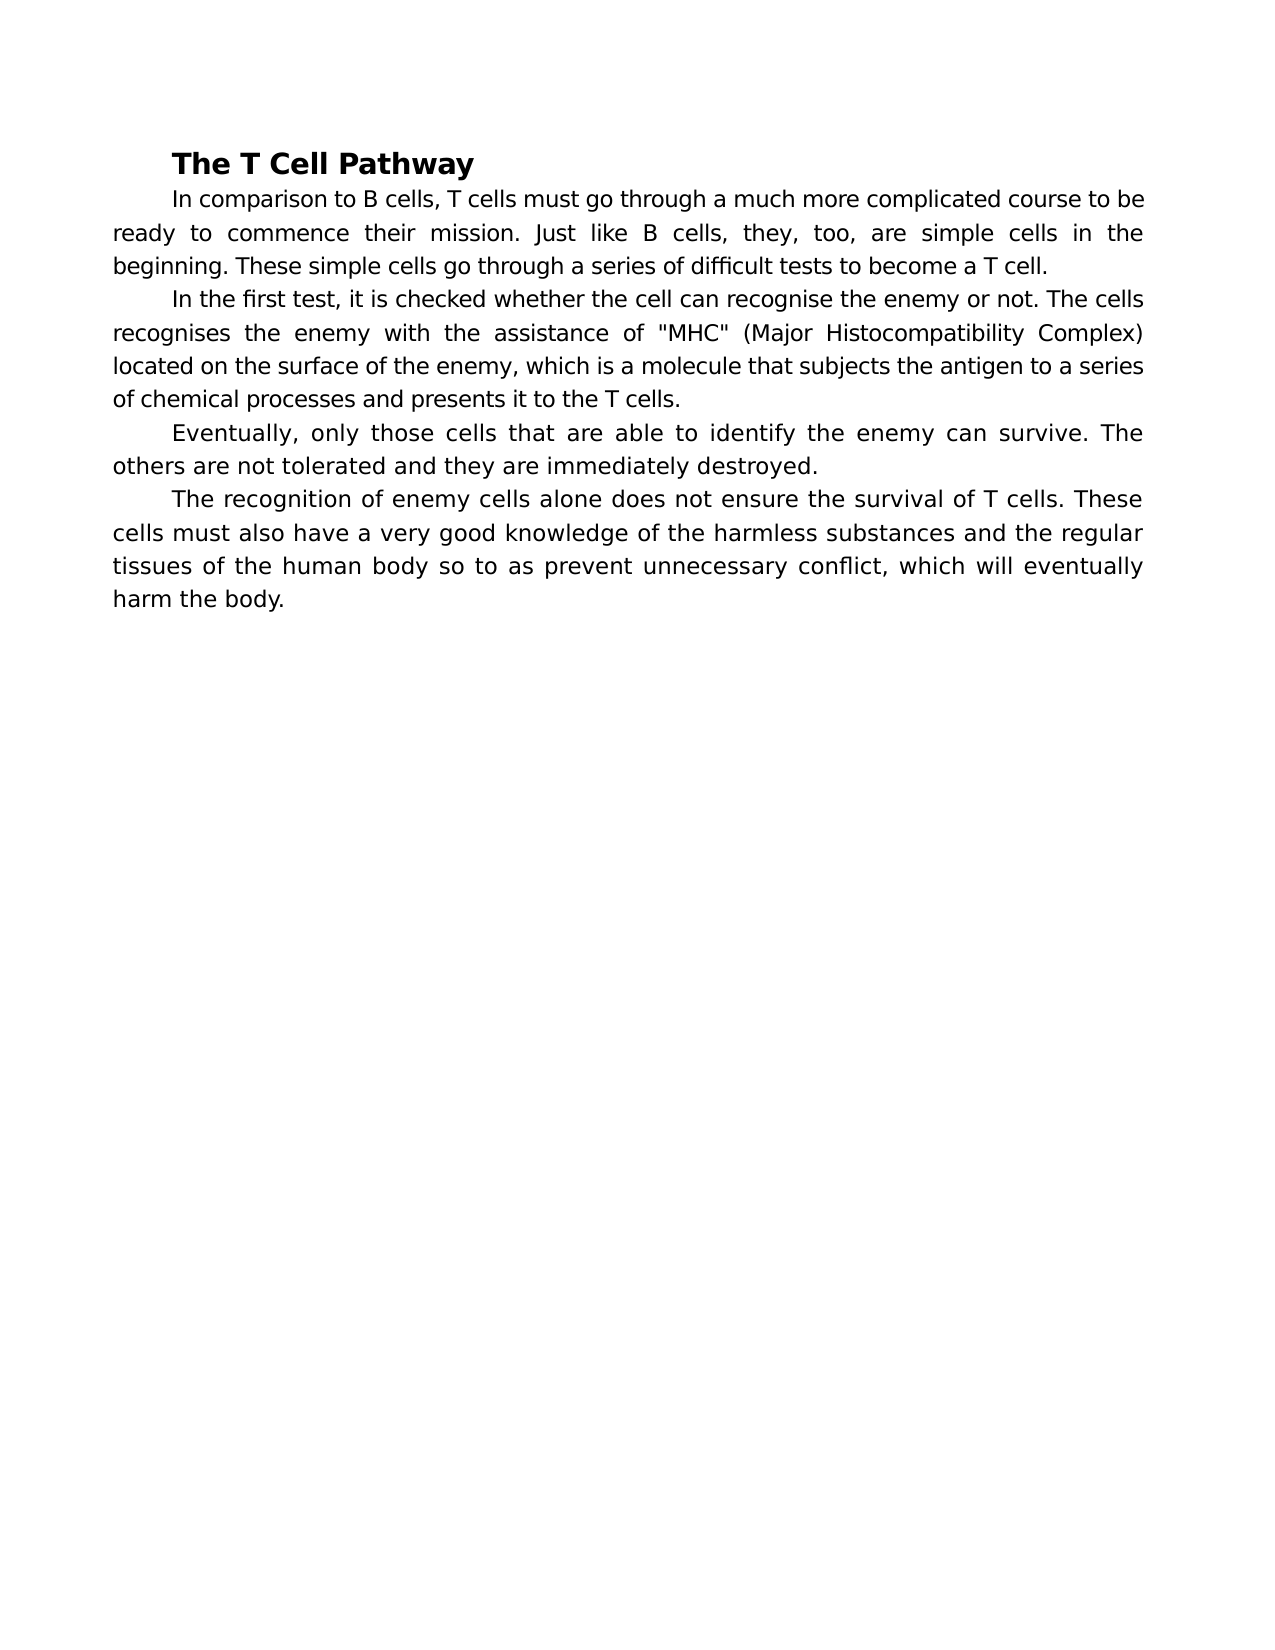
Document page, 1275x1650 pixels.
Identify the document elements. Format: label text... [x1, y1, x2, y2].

text In comparison to B cells, T cells must go through a much more complicated course to be ready to commence their mission. Just like B cells, they, too, are simple cells in the beginning. These simple cells go through a series of difficult tests to become a T cell. [112, 181, 1145, 281]
subtitle The T Cell Pathway [112, 148, 1145, 181]
text Eventually, only those cells that are able to identify the enemy can survive. The others are not tolerated and they are immediately destroyed. [112, 414, 1145, 481]
text In the first test, it is checked whether the cell can recognise the enemy or not. The cells recognises the enemy with the assistance of "MHC" (Major Histocompatibility Complex) located on the surface of the enemy, which is a molecule that subjects the antigen to a series of chemical processes and presents it to the T cells. [112, 281, 1145, 414]
text The recognition of enemy cells alone does not ensure the survival of T cells. These cells must also have a very good knowledge of the harmless substances and the regular tissues of the human body so to as prevent unnecessary conflict, which will eventually harm the body. [112, 481, 1145, 614]
